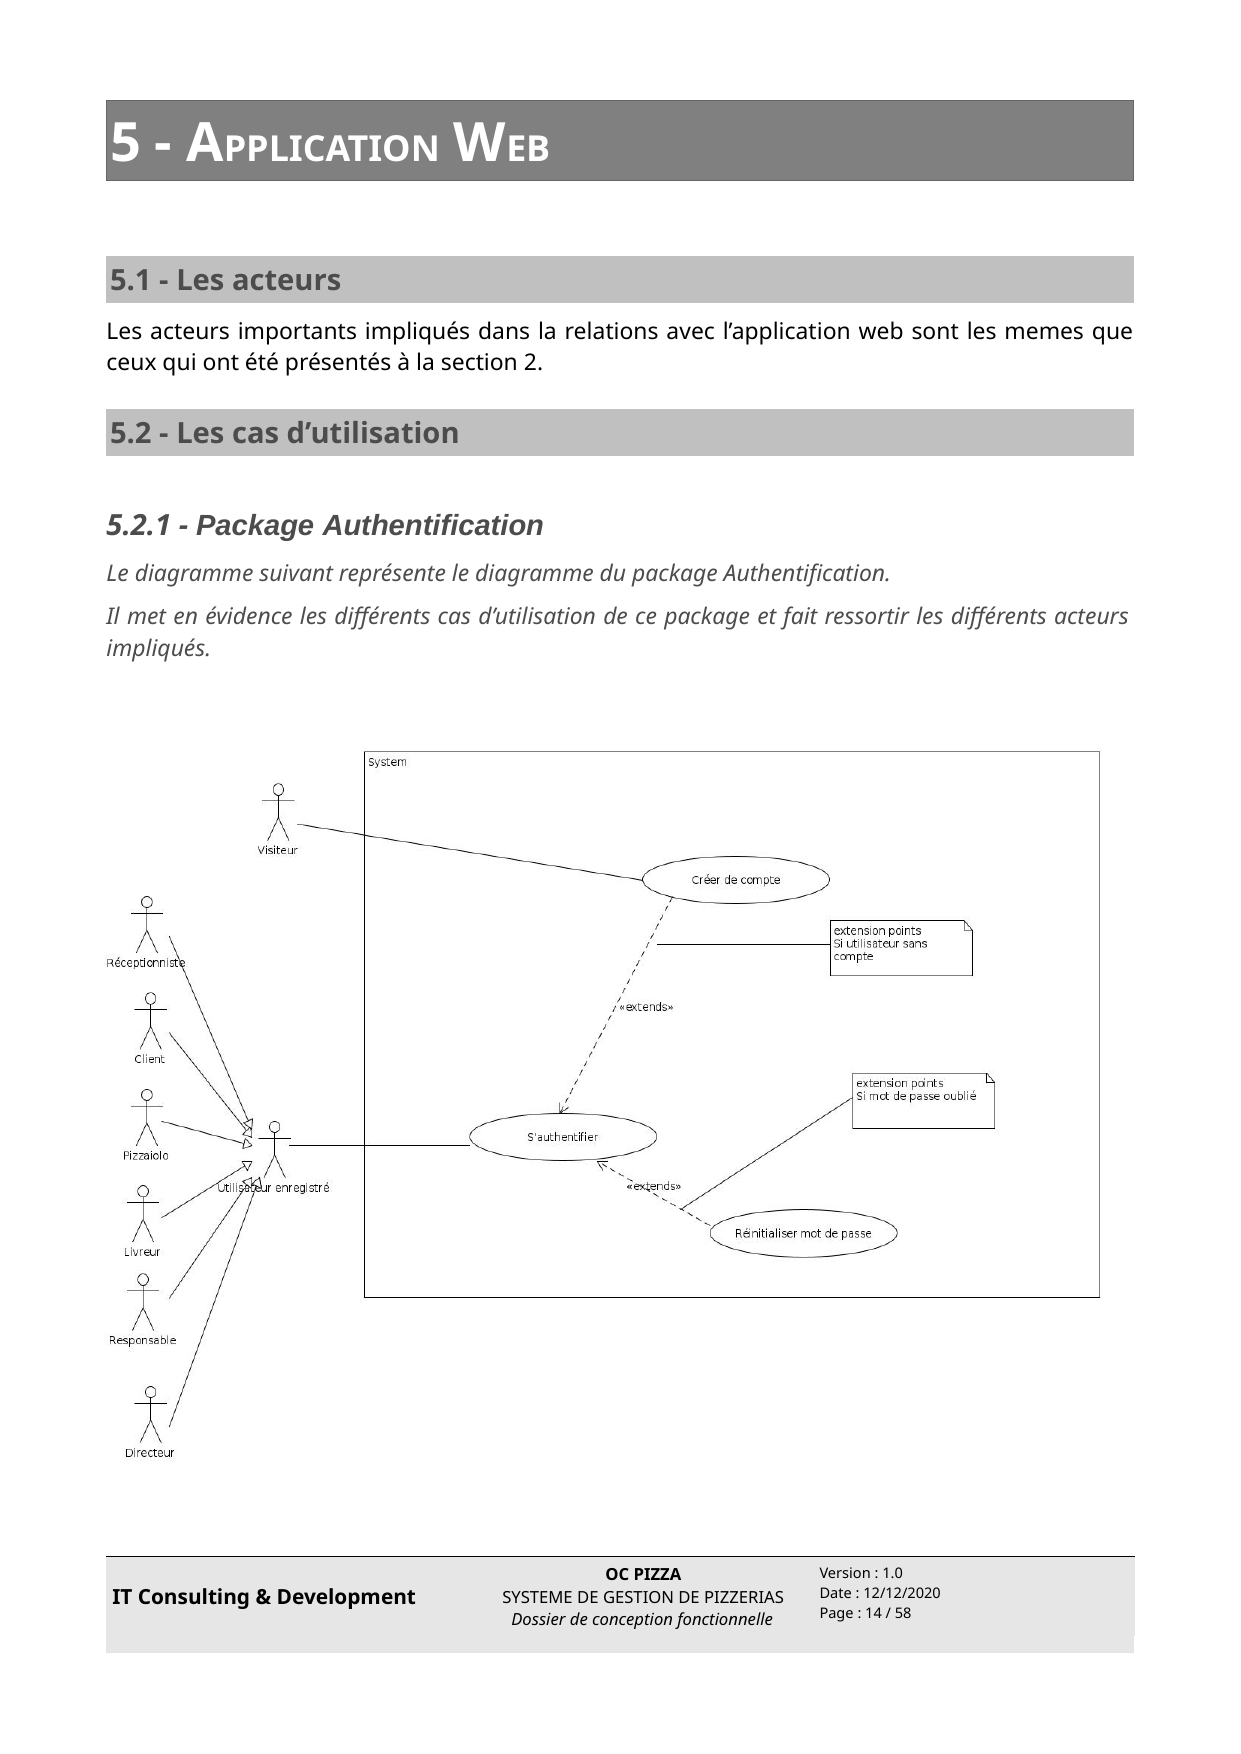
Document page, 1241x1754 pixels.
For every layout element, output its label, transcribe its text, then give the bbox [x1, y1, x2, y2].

text Il met en évidence les différents cas d’utilisation de ce package et fait ressortir les différents acteurs impliqués. [106, 600, 1134, 663]
subtitle Les acteurs [107, 257, 1133, 302]
text Les acteurs importants impliqués dans la relations avec l’application web sont les memes que ceux qui ont été présentés à la section 2. [106, 315, 1134, 377]
subtitle Package Authentification [106, 504, 1134, 544]
subtitle Les cas d’utilisation [107, 410, 1133, 455]
picture [87, 735, 1115, 1482]
text Le diagramme suivant représente le diagramme du package Authentification. [106, 557, 1134, 588]
subtitle Application Web [107, 101, 1133, 180]
